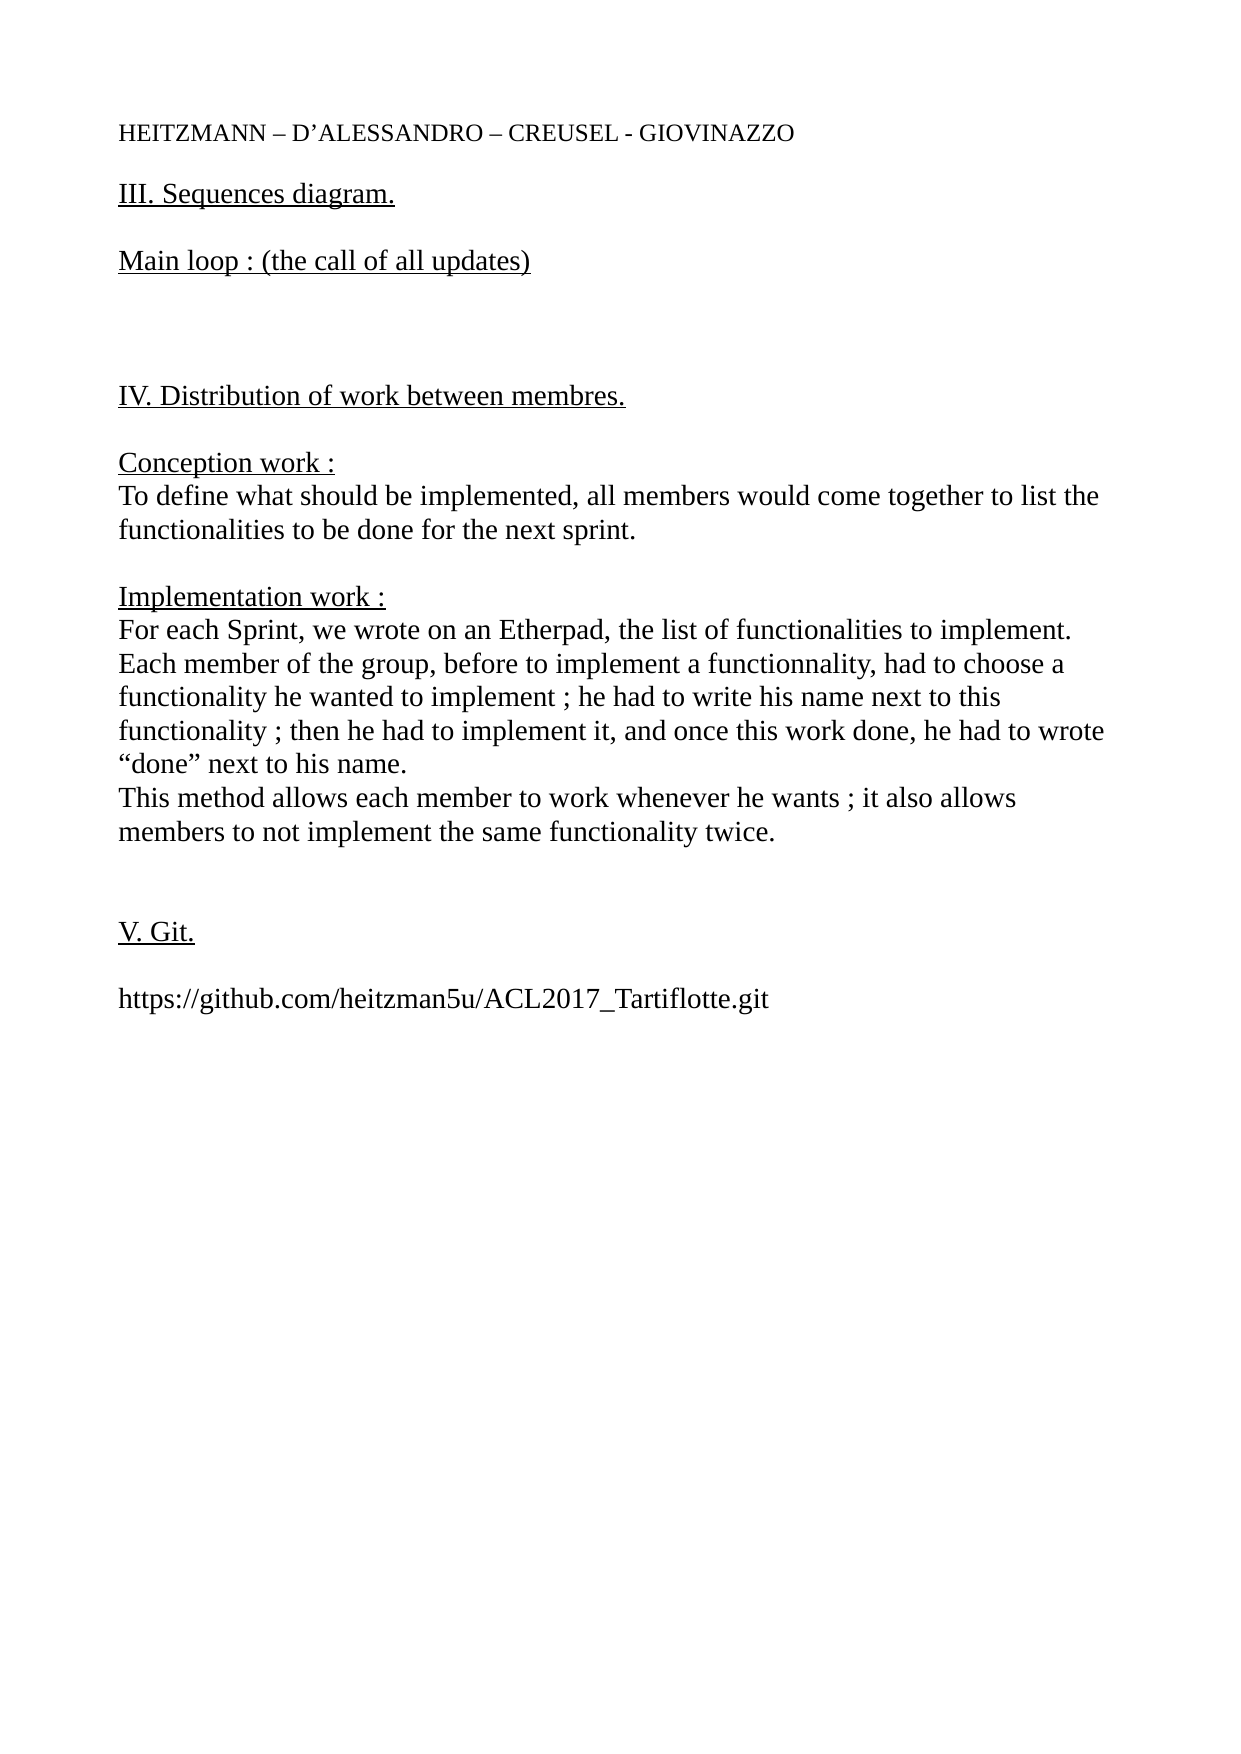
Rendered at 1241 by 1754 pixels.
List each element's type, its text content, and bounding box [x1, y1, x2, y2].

text Conception work : [118, 445, 1122, 478]
text IV. Distribution of work between membres. [118, 378, 1122, 411]
text This method allows each member to work whenever he wants ; it also allows members to not implement the same functionality twice. [118, 780, 1122, 847]
text For each Sprint, we wrote on an Etherpad, the list of functionalities to implement. [118, 612, 1122, 646]
text To define what should be implemented, all members would come together to list the functionalities to be done for the next sprint. [118, 478, 1122, 545]
text https://github.com/heitzman5u/ACL2017_Tartiflotte.git [118, 981, 1122, 1015]
text Implementation work : [118, 579, 1122, 612]
text V. Git. [118, 914, 1122, 948]
text Each member of the group, before to implement a functionnality, had to choose a functionality he wanted to implement ; he had to write his name next to this functionality ; then he had to implement it, and once this work done, he had to wrote “done” next to his name. [118, 646, 1122, 780]
text Main loop : (the call of all updates) [118, 243, 1122, 277]
text III. Sequences diagram. [118, 176, 1122, 210]
